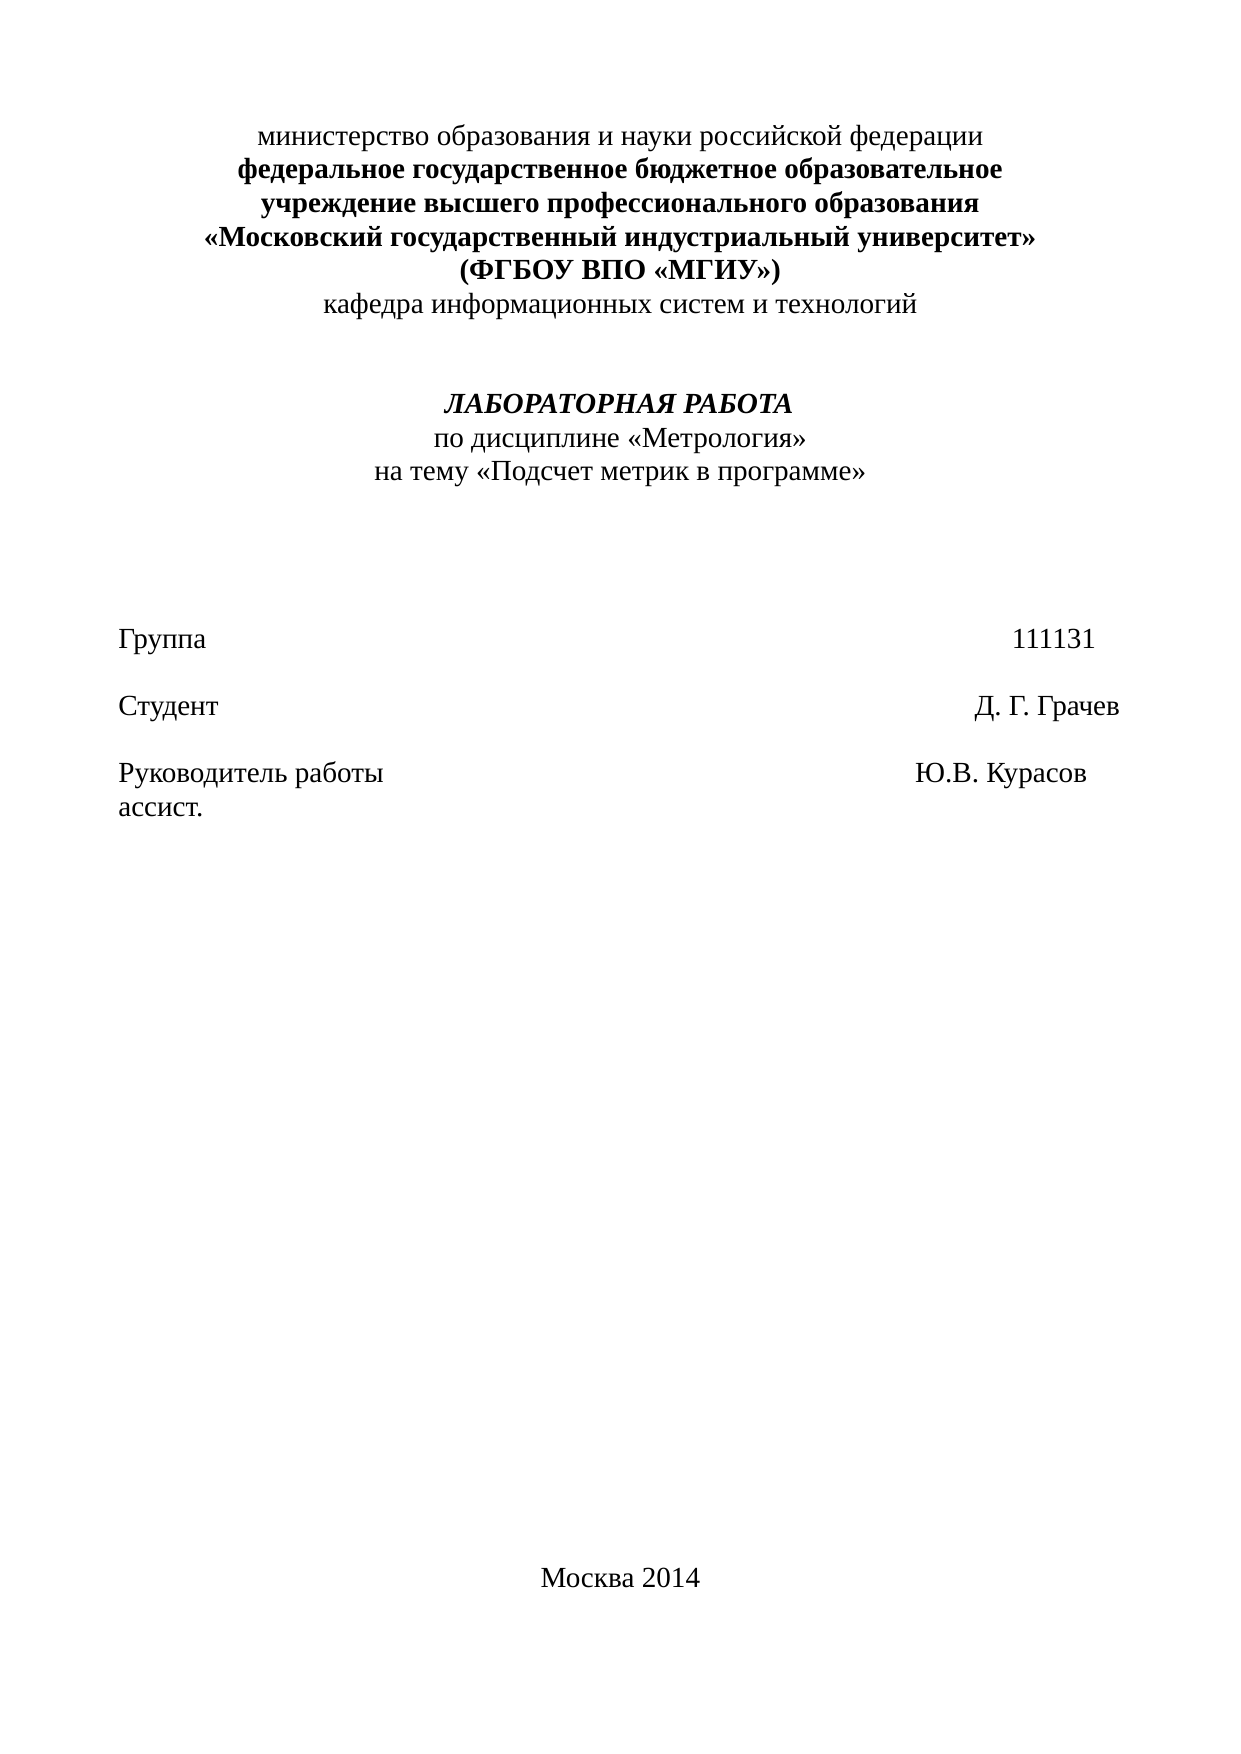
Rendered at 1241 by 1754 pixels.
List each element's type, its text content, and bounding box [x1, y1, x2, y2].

text на тему «Подсчет метрик в программе» [118, 453, 1122, 487]
text Руководитель работы Ю.В. Курасов [118, 755, 1122, 789]
text Студент Д. Г. Грачев [118, 688, 1122, 722]
text (ФГБОУ ВПО «МГИУ») [118, 252, 1122, 286]
text федеральное государственное бюджетное образовательное [118, 152, 1122, 185]
text «Московский государственный индустриальный университет» [118, 219, 1122, 252]
text министерство образования и науки российской федерации [118, 118, 1122, 152]
text кафедра информационных систем и технологий [118, 286, 1122, 319]
text учреждение высшего профессионального образования [118, 185, 1122, 219]
text ассист. [118, 789, 1122, 822]
text Москва 2014 [118, 1560, 1122, 1594]
text по дисциплине «Метрология» [118, 420, 1122, 453]
text ЛАБОРАТОРНАЯ РАБОТА [118, 386, 1122, 420]
text Группа 111131 [118, 621, 1122, 655]
